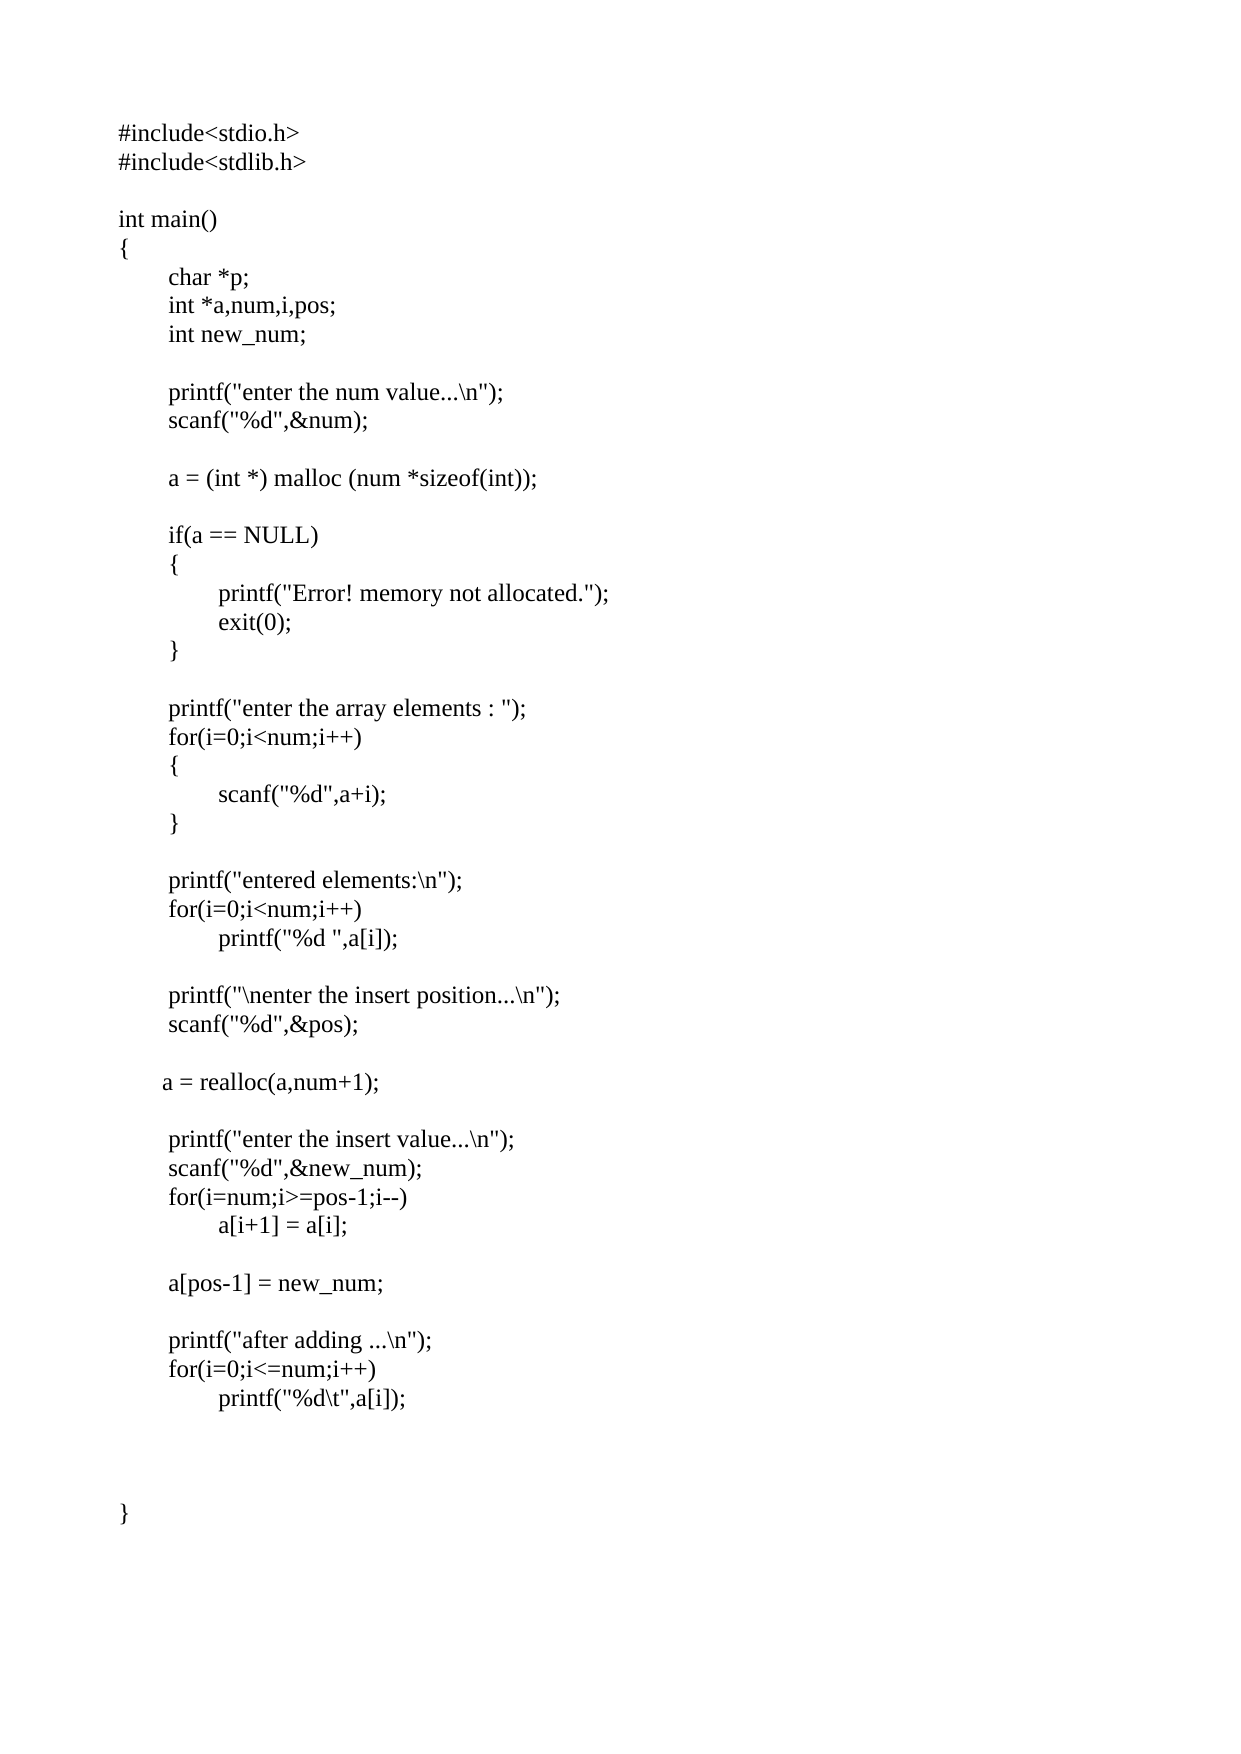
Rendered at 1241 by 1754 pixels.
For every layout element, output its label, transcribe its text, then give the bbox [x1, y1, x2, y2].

text int new_num; [118, 319, 1122, 348]
text char *p; [118, 262, 1122, 291]
text a = realloc(a,num+1); [118, 1067, 1122, 1096]
text printf("\nenter the insert position...\n"); [118, 981, 1122, 1009]
text for(i=0;i<num;i++) [118, 722, 1122, 751]
text printf("entered elements:\n"); [118, 866, 1122, 894]
text int main() [118, 204, 1122, 233]
text a[i+1] = a[i]; [118, 1211, 1122, 1239]
text printf("enter the insert value...\n"); [118, 1124, 1122, 1153]
text printf("Error! memory not allocated."); [118, 578, 1122, 607]
text for(i=0;i<=num;i++) [118, 1354, 1122, 1383]
text } [118, 808, 1122, 837]
text printf("after adding ...\n"); [118, 1326, 1122, 1354]
text { [118, 549, 1122, 578]
text printf("enter the num value...\n"); [118, 377, 1122, 406]
text if(a == NULL) [118, 521, 1122, 549]
text #include<stdio.h> [118, 118, 1122, 147]
text scanf("%d",&new_num); [118, 1153, 1122, 1182]
text { [118, 751, 1122, 779]
text scanf("%d",&pos); [118, 1009, 1122, 1038]
text int *a,num,i,pos; [118, 291, 1122, 319]
text a = (int *) malloc (num *sizeof(int)); [118, 463, 1122, 492]
text printf("%d ",a[i]); [118, 923, 1122, 952]
text for(i=num;i>=pos-1;i--) [118, 1182, 1122, 1211]
text } [118, 636, 1122, 664]
text scanf("%d",a+i); [118, 779, 1122, 808]
text a[pos-1] = new_num; [118, 1268, 1122, 1297]
text exit(0); [118, 607, 1122, 636]
text printf("enter the array elements : "); [118, 693, 1122, 722]
text #include<stdlib.h> [118, 147, 1122, 176]
text scanf("%d",&num); [118, 406, 1122, 434]
text printf("%d\t",a[i]); [118, 1383, 1122, 1412]
text } [118, 1498, 1122, 1527]
text for(i=0;i<num;i++) [118, 894, 1122, 923]
text { [118, 233, 1122, 262]
